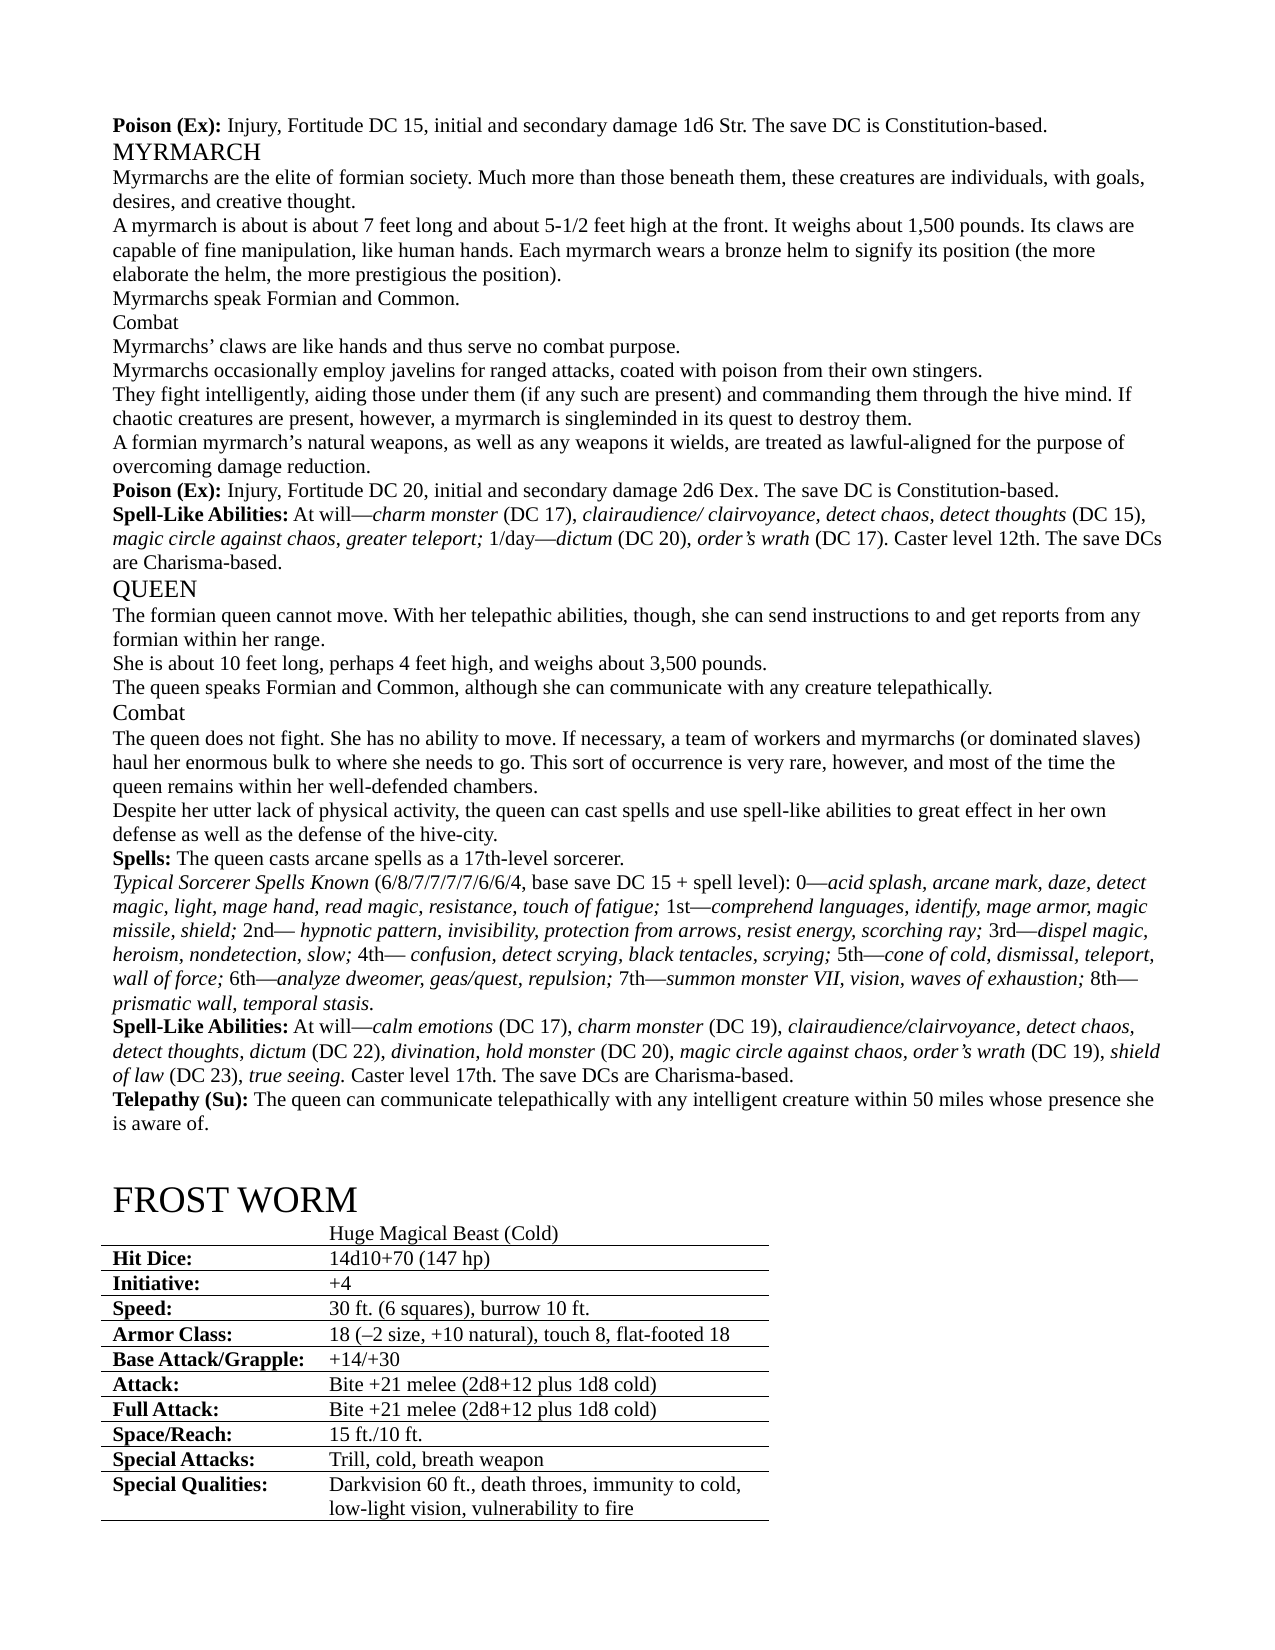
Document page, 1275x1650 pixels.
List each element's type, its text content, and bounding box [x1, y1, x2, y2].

text Myrmarchs speak Formian and Common. [112, 286, 1162, 310]
table_cell Attack: [101, 1372, 318, 1396]
table_cell Special Qualities: [101, 1472, 318, 1520]
table_cell Initiative: [101, 1271, 318, 1295]
text Combat [112, 699, 1162, 726]
table_cell Base Attack/Grapple: [101, 1347, 318, 1371]
text A myrmarch is about is about 7 feet long and about 5-1/2 feet high at the front. It weighs about 1,500 pounds. Its claws are capable of fine manipulation, like human hands. Each myrmarch wears a bronze helm to signify its position (the more elaborate the helm, the more prestigious the position). [112, 213, 1162, 286]
text The queen speaks Formian and Common, although she can communicate with any creature telepathically. [112, 675, 1162, 699]
table_cell Speed: [101, 1296, 318, 1320]
text They fight intelligently, aiding those under them (if any such are present) and commanding them through the hive mind. If chaotic creatures are present, however, a myrmarch is singleminded in its quest to destroy them. [112, 382, 1162, 430]
table_cell Bite +21 melee (2d8+12 plus 1d8 cold) [318, 1397, 769, 1421]
table_header Huge Magical Beast (Cold) [318, 1221, 769, 1245]
text The formian queen cannot move. With her telepathic abilities, though, she can send instructions to and get reports from any formian within her range. [112, 603, 1162, 651]
text Myrmarchs are the elite of formian society. Much more than those beneath them, these creatures are individuals, with goals, desires, and creative thought. [112, 165, 1162, 213]
text Typical Sorcerer Spells Known (6/8/7/7/7/7/6/6/4, base save DC 15 + spell level): 0—acid splash, arcane mark, daze, detect magic, light, mage hand, read magic, resistance, touch of fatigue; 1st—comprehend languages, identify, mage armor, magic missile, shield; 2nd— hypnotic pattern, invisibility, protection from arrows, resist energy, scorching ray; 3rd—dispel magic, heroism, nondetection, slow; 4th— confusion, detect scrying, black tentacles, scrying; 5th—cone of cold, dismissal, teleport, wall of force; 6th—analyze dweomer, geas/quest, repulsion; 7th—summon monster VII, vision, waves of exhaustion; 8th—prismatic wall, temporal stasis. [112, 870, 1162, 1014]
table_cell 15 ft./10 ft. [318, 1422, 769, 1446]
text Myrmarchs’ claws are like hands and thus serve no combat purpose. [112, 334, 1162, 358]
text Spell-Like Abilities: At will—calm emotions (DC 17), charm monster (DC 19), clairaudience/clairvoyance, detect chaos, detect thoughts, dictum (DC 22), divination, hold monster (DC 20), magic circle against chaos, order’s wrath (DC 19), shield of law (DC 23), true seeing. Caster level 17th. The save DCs are Charisma-based. [112, 1014, 1162, 1087]
table_cell 18 (–2 size, +10 natural), touch 8, flat-footed 18 [318, 1321, 769, 1346]
text She is about 10 feet long, perhaps 4 feet high, and weighs about 3,500 pounds. [112, 651, 1162, 675]
text Despite her utter lack of physical activity, the queen can cast spells and use spell-like abilities to great effect in her own defense as well as the defense of the hive-city. [112, 798, 1162, 846]
text A formian myrmarch’s natural weapons, as well as any weapons it wields, are treated as lawful-aligned for the purpose of overcoming damage reduction. [112, 430, 1162, 478]
table_cell 14d10+70 (147 hp) [318, 1246, 769, 1270]
table_cell Space/Reach: [101, 1422, 318, 1446]
table_cell Trill, cold, breath weapon [318, 1447, 769, 1471]
text Myrmarchs occasionally employ javelins for ranged attacks, coated with poison from their own stingers. [112, 358, 1162, 382]
table_cell +14/+30 [318, 1347, 769, 1371]
table_header [101, 1221, 318, 1245]
table_cell Full Attack: [101, 1397, 318, 1421]
text Poison (Ex): Injury, Fortitude DC 15, initial and secondary damage 1d6 Str. The save DC is Constitution-based. [112, 112, 1162, 137]
text Poison (Ex): Injury, Fortitude DC 20, initial and secondary damage 2d6 Dex. The save DC is Constitution-based. [112, 478, 1162, 502]
table_cell +4 [318, 1271, 769, 1295]
table_cell Bite +21 melee (2d8+12 plus 1d8 cold) [318, 1372, 769, 1396]
text Telepathy (Su): The queen can communicate telepathically with any intelligent creature within 50 miles whose presence she is aware of. [112, 1087, 1162, 1135]
table_cell Special Attacks: [101, 1447, 318, 1471]
table_cell 30 ft. (6 squares), burrow 10 ft. [318, 1296, 769, 1320]
table_cell Darkvision 60 ft., death throes, immunity to cold, low-light vision, vulnerability to fire [318, 1472, 769, 1520]
text Spells: The queen casts arcane spells as a 17th-level sorcerer. [112, 846, 1162, 870]
text MYRMARCH [112, 137, 1162, 165]
text Spell-Like Abilities: At will—charm monster (DC 17), clairaudience/ clairvoyance, detect chaos, detect thoughts (DC 15), magic circle against chaos, greater teleport; 1/day—dictum (DC 20), order’s wrath (DC 17). Caster level 12th. The save DCs are Charisma-based. [112, 502, 1162, 574]
text QUEEN [112, 574, 1162, 603]
text The queen does not fight. She has no ability to move. If necessary, a team of workers and myrmarchs (or dominated slaves) haul her enormous bulk to where she needs to go. This sort of occurrence is very rare, however, and most of the time the queen remains within her well-defended chambers. [112, 726, 1162, 798]
text FROST WORM [112, 1178, 1162, 1221]
table_cell Armor Class: [101, 1321, 318, 1346]
table_cell Hit Dice: [101, 1246, 318, 1270]
text Combat [112, 310, 1162, 334]
